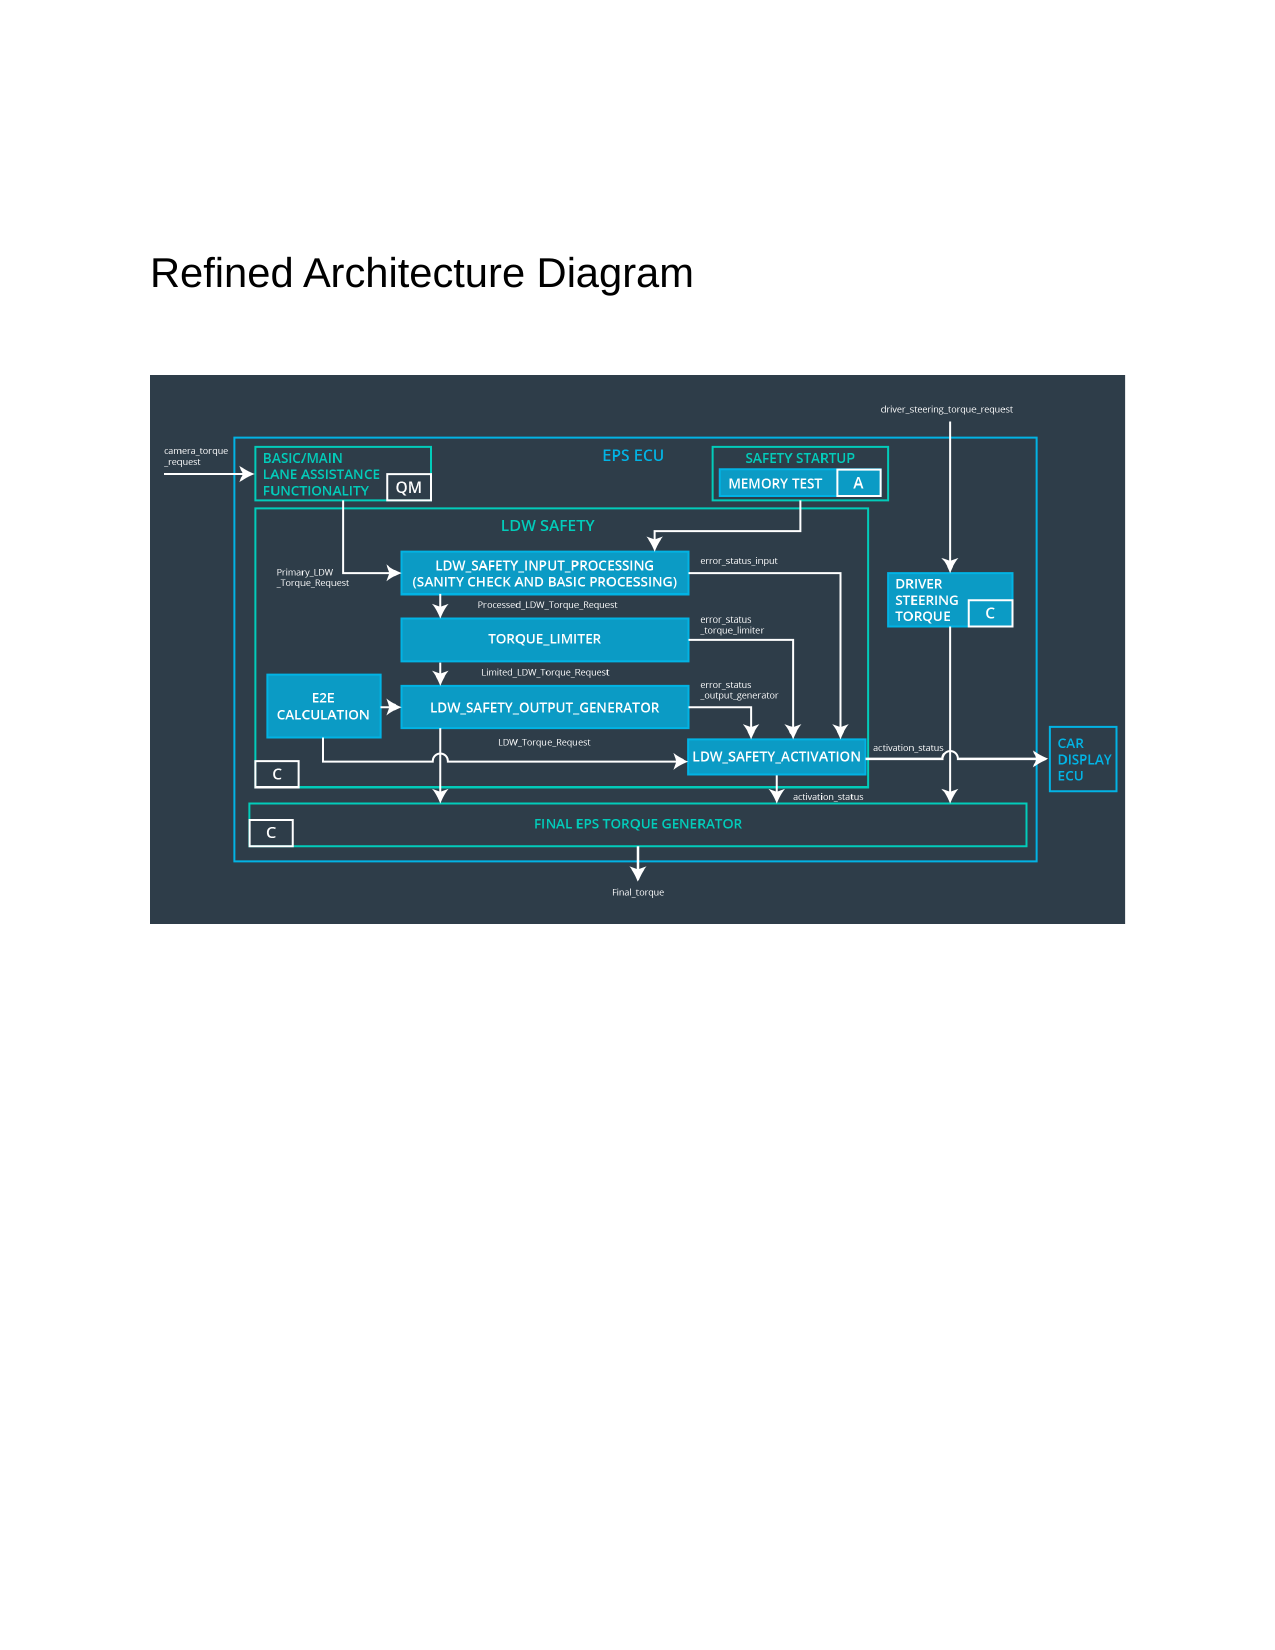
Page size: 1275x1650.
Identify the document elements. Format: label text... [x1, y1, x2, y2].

subtitle Refined Architecture Diagram [150, 248, 1125, 296]
picture [150, 375, 1125, 924]
